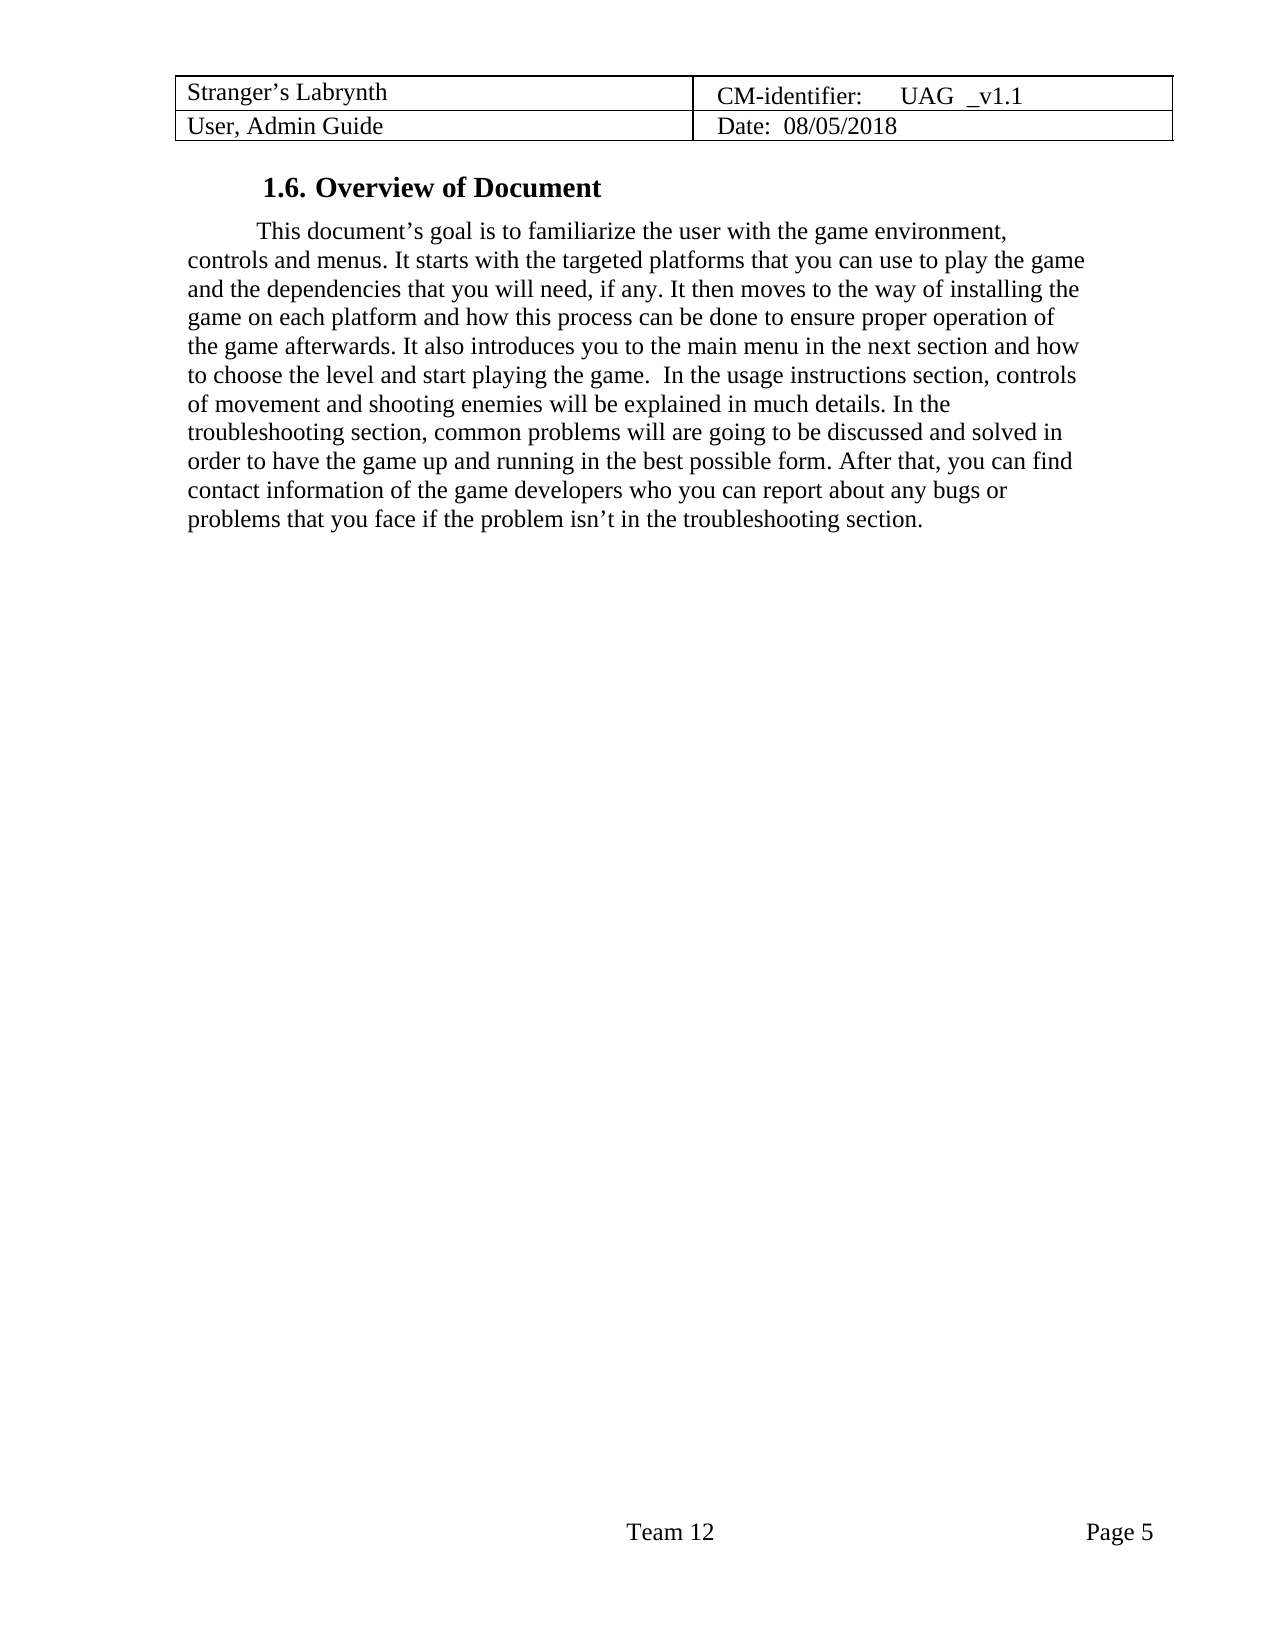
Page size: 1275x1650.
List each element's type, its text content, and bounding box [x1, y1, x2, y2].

text This document’s goal is to familiarize the user with the game environment, controls and menus. It starts with the targeted platforms that you can use to play the game and the dependencies that you will need, if any. It then moves to the way of installing the game on each platform and how this process can be done to ensure proper operation of the game afterwards. It also introduces you to the main menu in the next section and how to choose the level and start playing the game. In the usage instructions section, controls of movement and shooting enemies will be explained in much details. In the troubleshooting section, common problems will are going to be discussed and solved in order to have the game up and running in the best possible form. After that, you can find contact information of the game developers who you can report about any bugs or problems that you face if the problem isn’t in the troubleshooting section. [187, 216, 1087, 532]
list Overview of Document [262, 170, 1087, 204]
